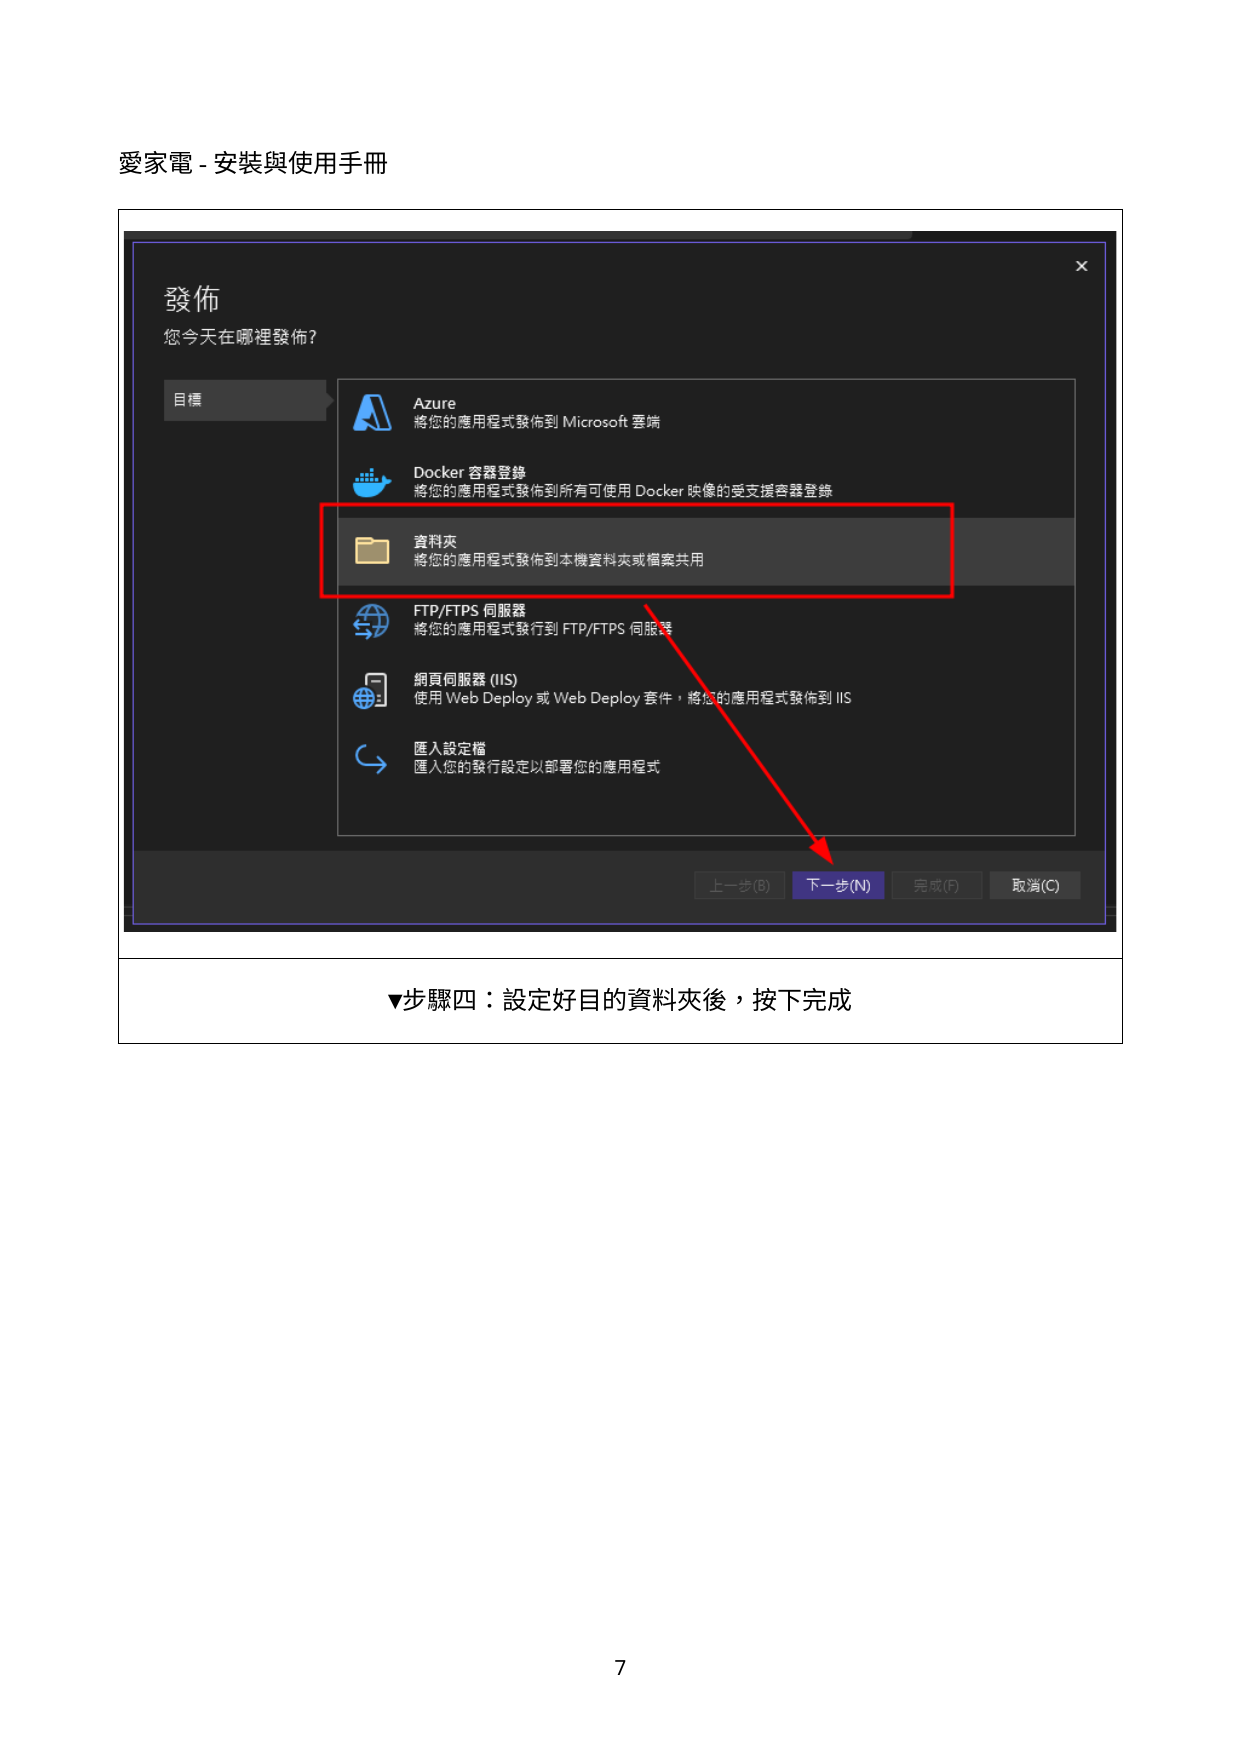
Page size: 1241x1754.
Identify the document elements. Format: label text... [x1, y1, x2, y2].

picture [123, 231, 1117, 932]
table_cell ▼步驟四：設定好目的資料夾後，按下完成 [119, 959, 1122, 1043]
table_cell [119, 210, 1122, 958]
